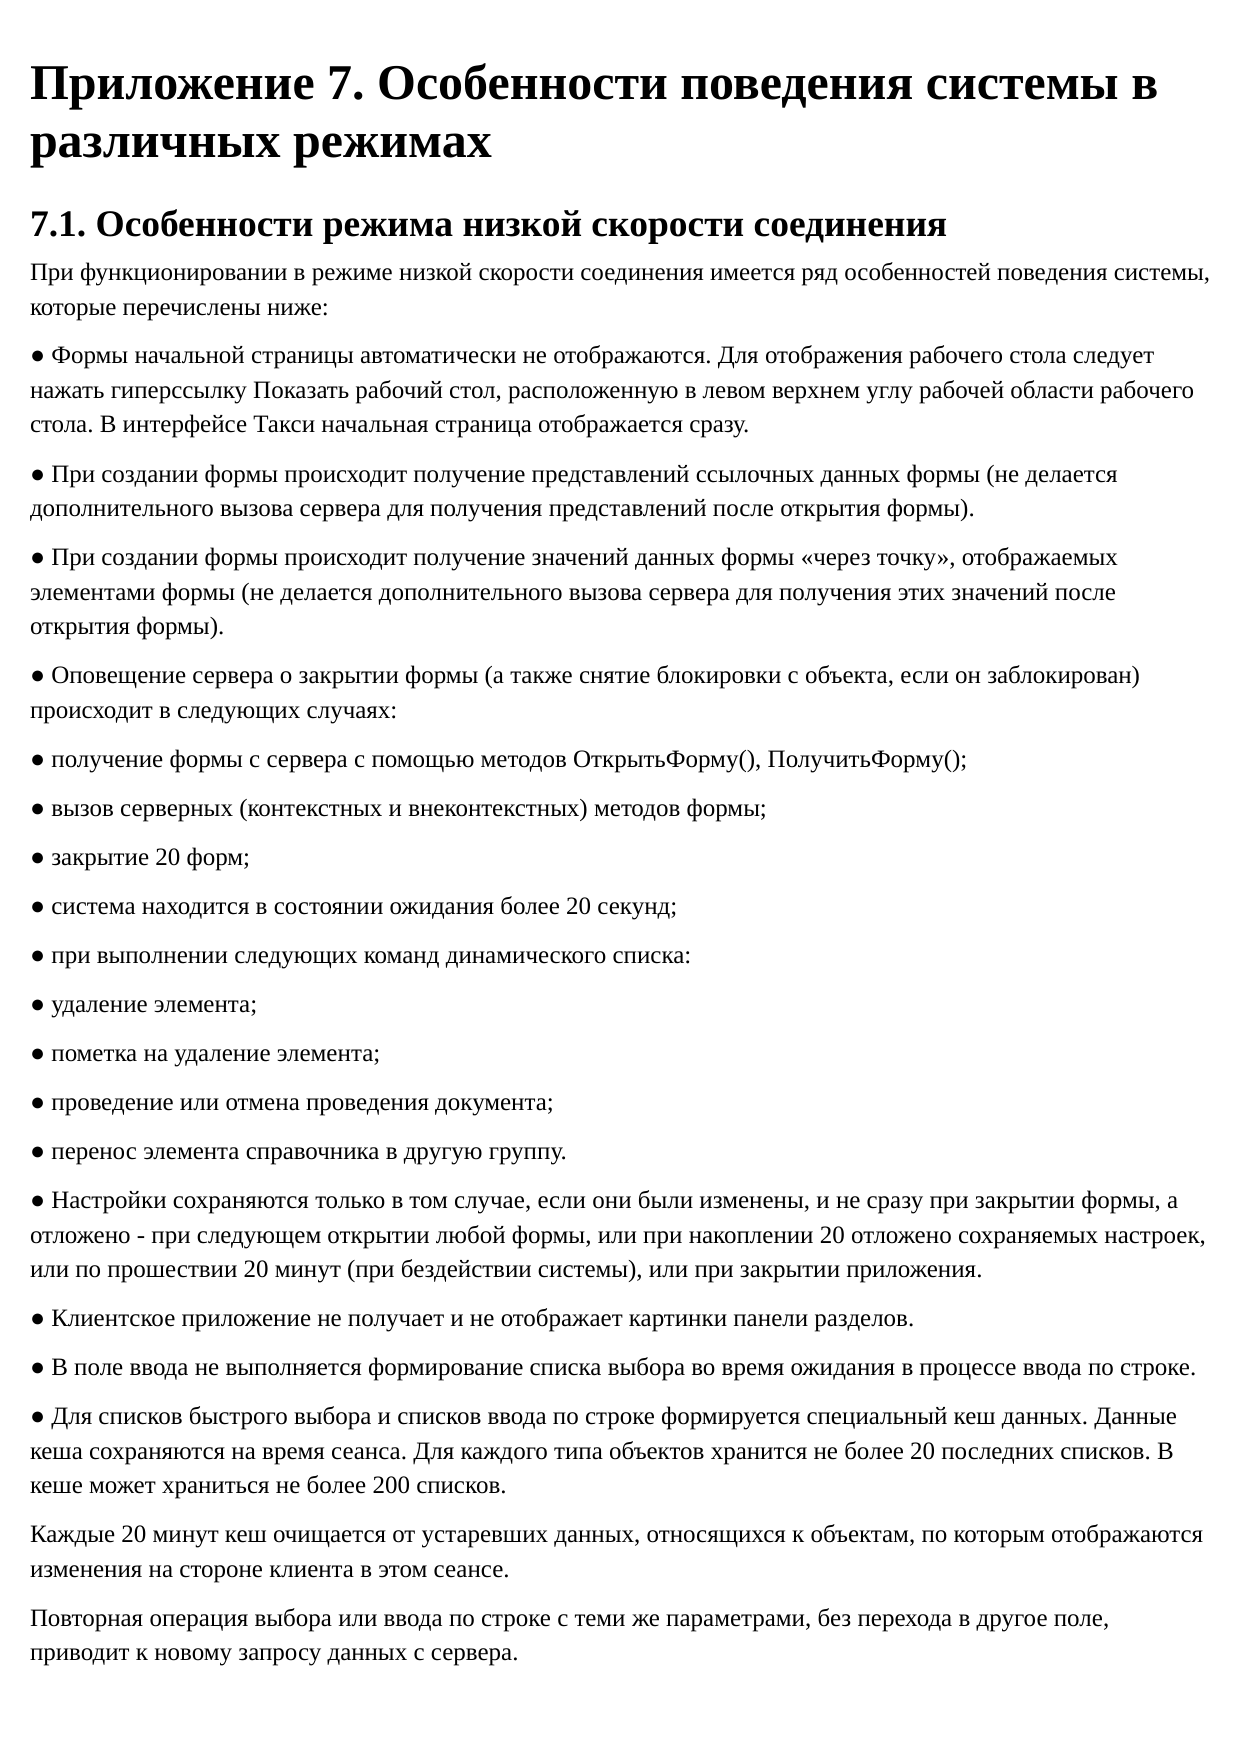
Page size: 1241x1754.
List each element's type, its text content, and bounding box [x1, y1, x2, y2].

subtitle Приложение 7. Особенности поведения системы в различных режимах [30, 53, 1211, 168]
text ● Настройки сохраняются только в том случае, если они были изменены, и не сразу при закрытии формы, а отложено ‑ при следующем открытии любой формы, или при накоплении 20 отложено сохраняемых настроек, или по прошествии 20 минут (при бездействии системы), или при закрытии приложения. [30, 1185, 1211, 1283]
text ● система находится в состоянии ожидания более 20 секунд; [30, 891, 1211, 920]
text ● закрытие 20 форм; [30, 842, 1211, 871]
text ● удаление элемента; [30, 989, 1211, 1018]
text ● получение формы с сервера с помощью методов ОткрытьФорму(), ПолучитьФорму(); [30, 744, 1211, 772]
text ● Для списков быстрого выбора и списков ввода по строке формируется специальный кеш данных. Данные кеша сохраняются на время сеанса. Для каждого типа объектов хранится не более 20 последних списков. В кеше может храниться не более 200 списков. [30, 1401, 1211, 1499]
text ● Оповещение сервера о закрытии формы (а также снятие блокировки с объекта, если он заблокирован) происходит в следующих случаях: [30, 660, 1211, 723]
text Повторная операция выбора или ввода по строке с теми же параметрами, без перехода в другое поле, приводит к новому запросу данных с сервера. [30, 1603, 1211, 1666]
text ● пометка на удаление элемента; [30, 1038, 1211, 1067]
text ● перенос элемента справочника в другую группу. [30, 1136, 1211, 1165]
text ● Клиентское приложение не получает и не отображает картинки панели разделов. [30, 1303, 1211, 1332]
text ● При создании формы происходит получение представлений ссылочных данных формы (не делается дополнительного вызова сервера для получения представлений после открытия формы). [30, 459, 1211, 522]
text ● При создании формы происходит получение значений данных формы «через точку», отображаемых элементами формы (не делается дополнительного вызова сервера для получения этих значений после открытия формы). [30, 542, 1211, 640]
text ● при выполнении следующих команд динамического списка: [30, 940, 1211, 969]
text ● Формы начальной страницы автоматически не отображаются. Для отображения рабочего стола следует нажать гиперссылку Показать рабочий стол, расположенную в левом верхнем углу рабочей области рабочего стола. В интерфейсе Такси начальная страница отображается сразу. [30, 341, 1211, 438]
subtitle 7.1. Особенности режима низкой скорости соединения [30, 201, 1211, 244]
text ● В поле ввода не выполняется формирование списка выбора во время ожидания в процессе ввода по строке. [30, 1352, 1211, 1381]
text ● проведение или отмена проведения документа; [30, 1087, 1211, 1116]
text При функционировании в режиме низкой скорости соединения имеется ряд особенностей поведения системы, которые перечислены ниже: [30, 257, 1211, 320]
text ● вызов серверных (контекстных и внеконтекстных) методов формы; [30, 793, 1211, 822]
text Каждые 20 минут кеш очищается от устаревших данных, относящихся к объектам, по которым отображаются изменения на стороне клиента в этом сеансе. [30, 1519, 1211, 1583]
